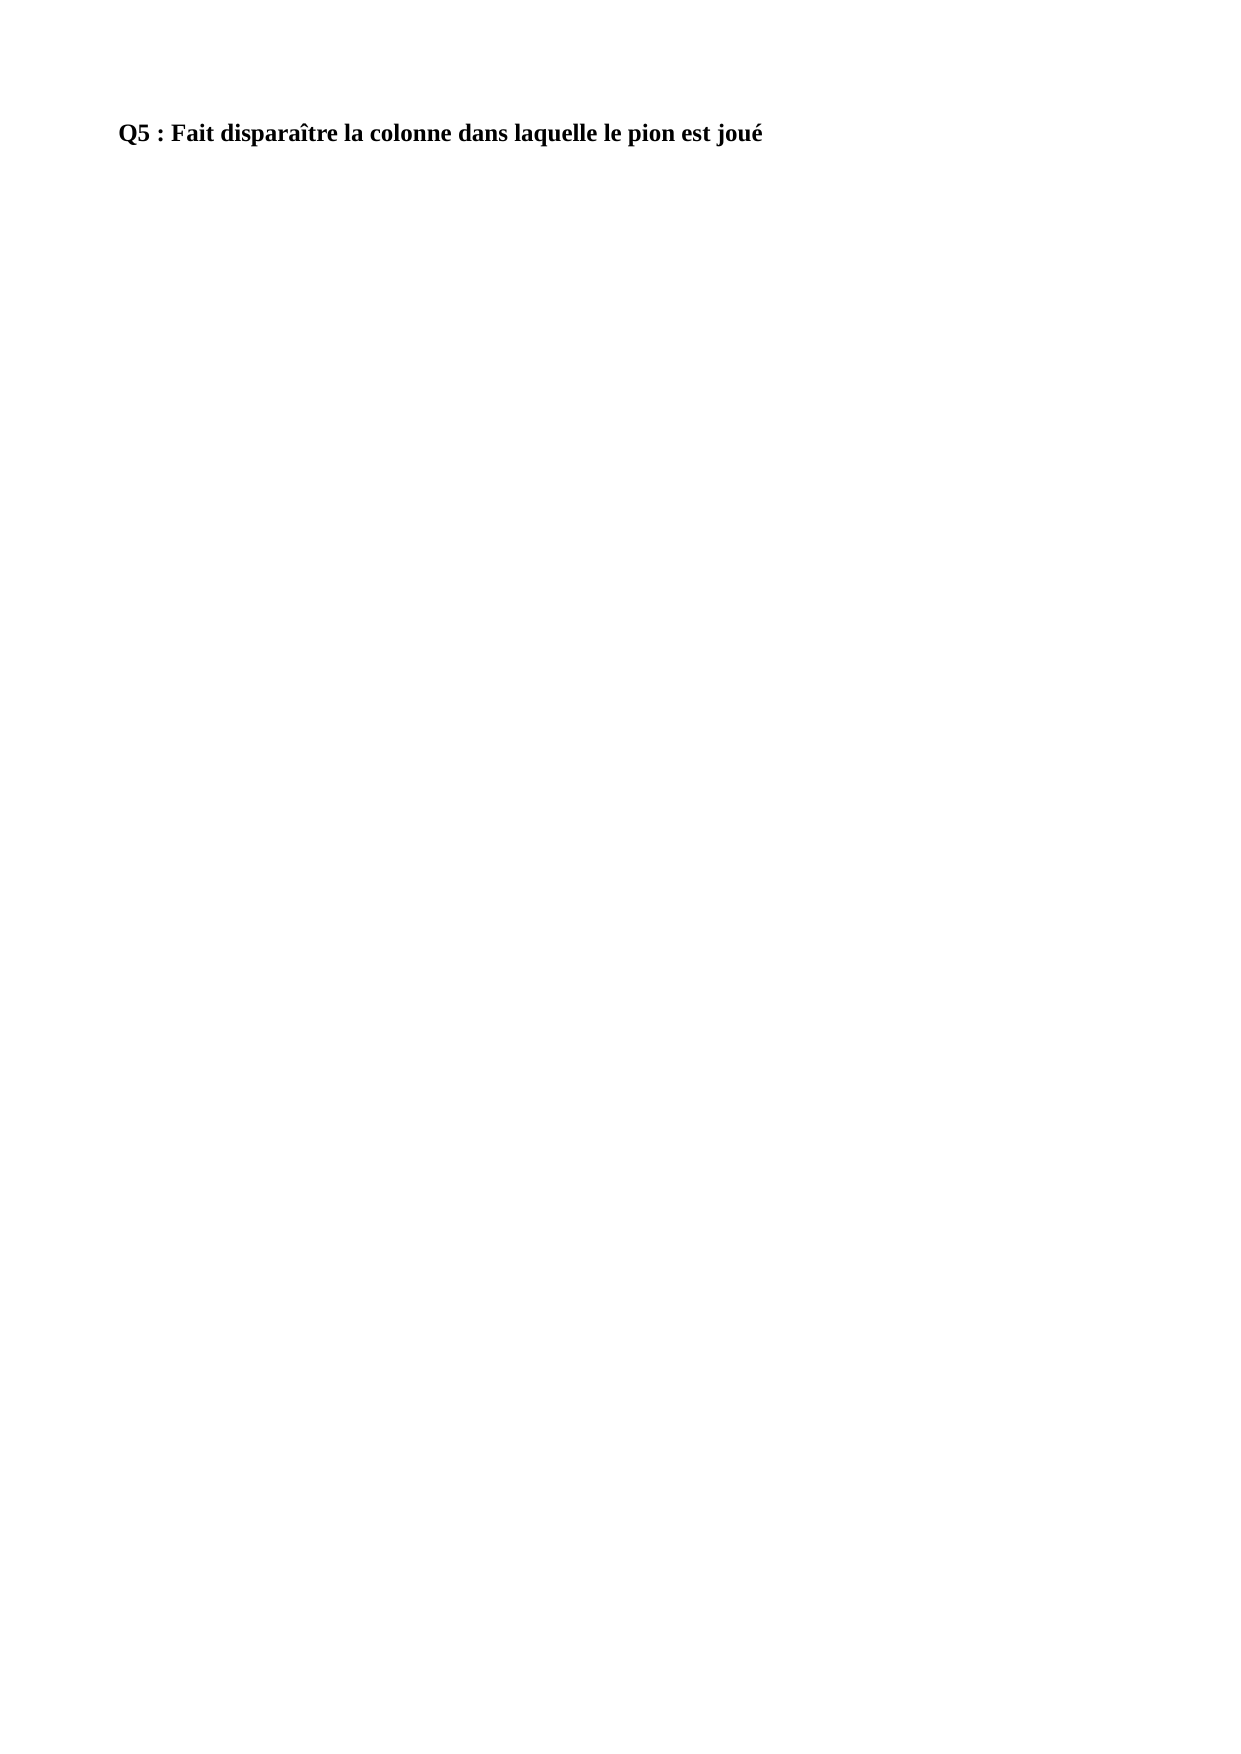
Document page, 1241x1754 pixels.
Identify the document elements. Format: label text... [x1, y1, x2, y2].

text Q5 : Fait disparaître la colonne dans laquelle le pion est joué [118, 118, 1122, 147]
